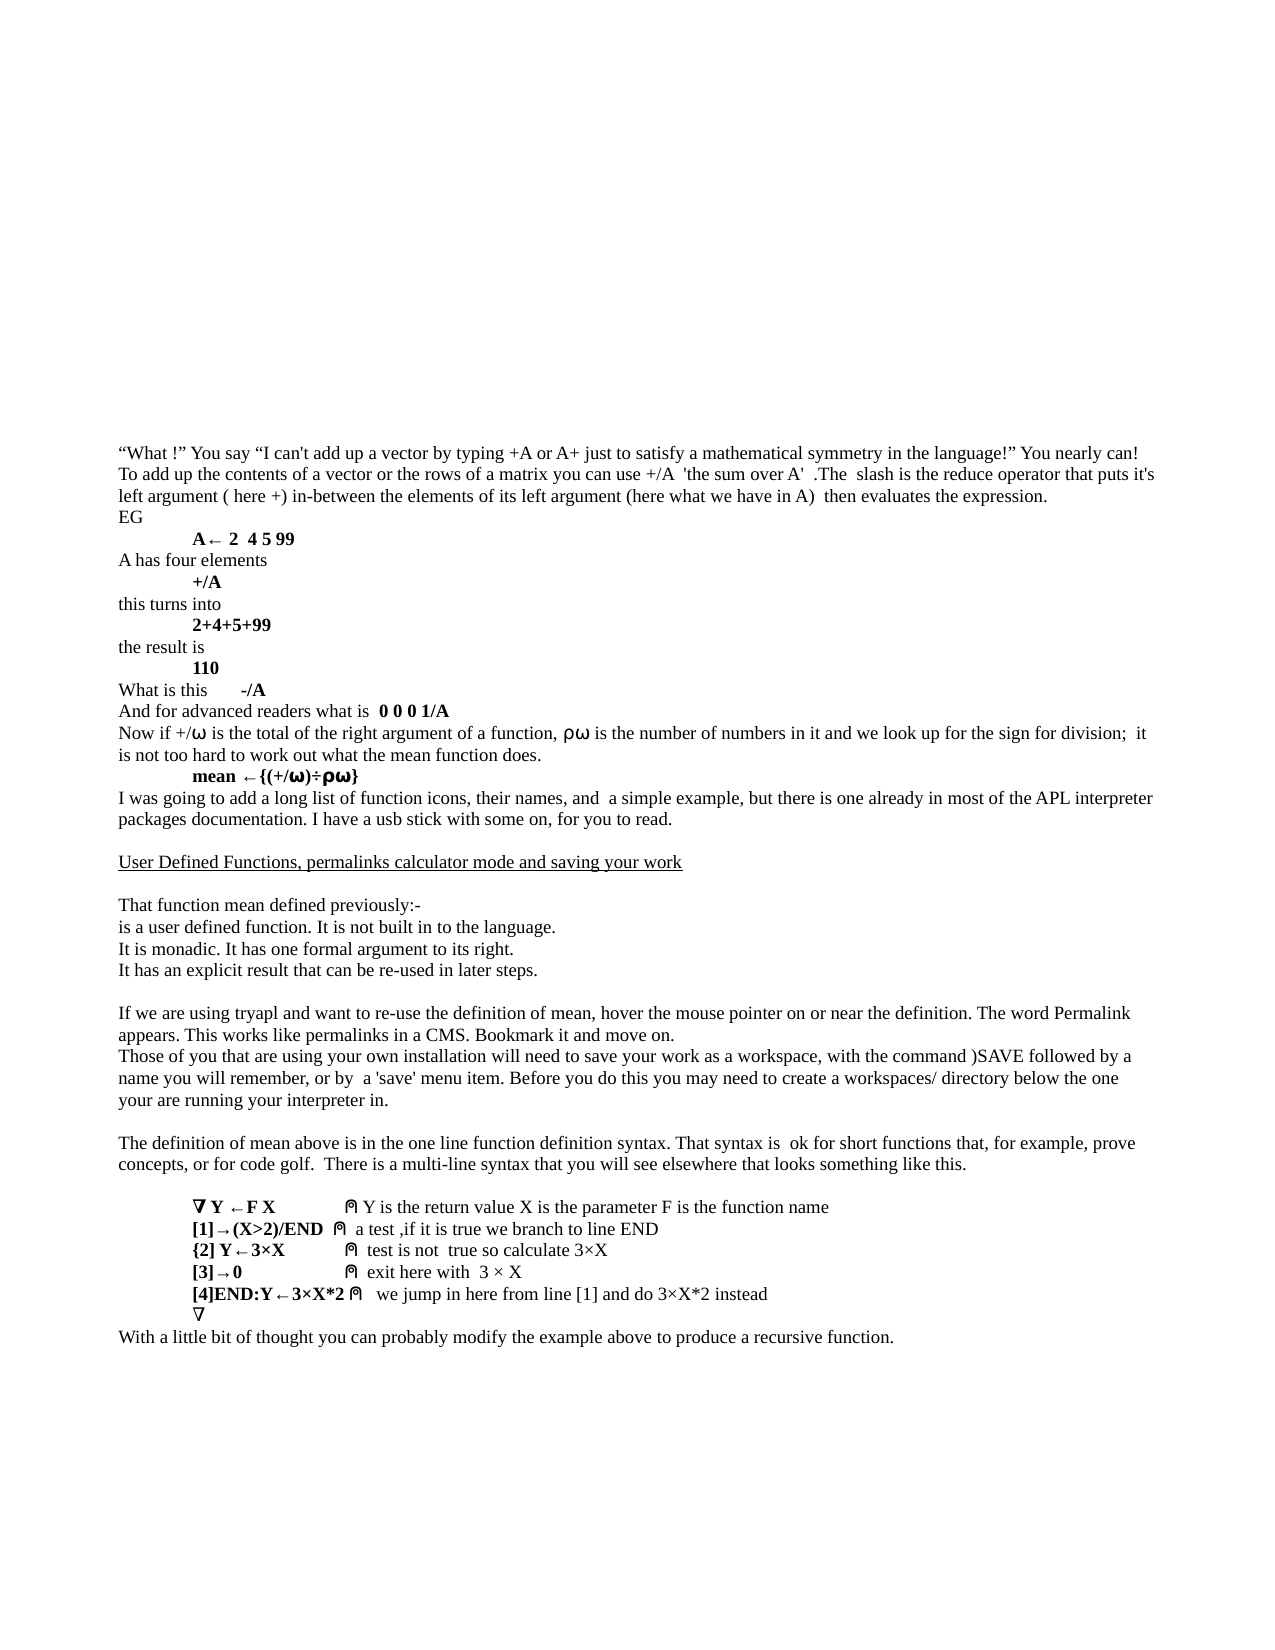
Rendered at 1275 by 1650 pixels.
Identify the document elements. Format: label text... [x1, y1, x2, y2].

text The definition of mean above is in the one line function definition syntax. That syntax is ok for short functions that, for example, prove concepts, or for code golf. There is a multi-line syntax that you will see elsewhere that looks something like this. [118, 1132, 1157, 1175]
text mean ←{(+/⍵)÷⍴⍵} [118, 765, 1157, 787]
text That function mean defined previously:- [118, 894, 1157, 916]
text [1]→(X>2)/END ⍝ a test ,if it is true we branch to line END [118, 1218, 1157, 1239]
text A has four elements [118, 549, 1157, 571]
text Those of you that are using your own installation will need to save your work as a workspace, with the command )SAVE followed by a name you will remember, or by a 'save' menu item. Before you do this you may need to create a workspaces/ directory below the one your are running your interpreter in. [118, 1045, 1157, 1110]
text [3]→0 ⍝ exit here with 3 × X [118, 1261, 1157, 1282]
text +/A [118, 571, 1157, 592]
text 2+4+5+99 [118, 614, 1157, 636]
text Now if +/⍵ is the total of the right argument of a function, ⍴⍵ is the number of numbers in it and we look up for the sign for division; it is not too hard to work out what the mean function does. [118, 722, 1157, 765]
text I was going to add a long list of function icons, their names, and a simple example, but there is one already in most of the APL interpreter packages documentation. I have a usb stick with some on, for you to read. [118, 787, 1157, 830]
text the result is [118, 636, 1157, 657]
text ∇ Y ←F X ⍝Y is the return value X is the parameter F is the function name [118, 1196, 1157, 1218]
text EG [118, 506, 1157, 528]
text With a little bit of thought you can probably modify the example above to produce a recursive function. [118, 1326, 1157, 1347]
text It is monadic. It has one formal argument to its right. [118, 937, 1157, 959]
text What is this -/A [118, 679, 1157, 700]
text {2] Y←3×X ⍝ test is not true so calculate 3×X [118, 1239, 1157, 1261]
text this turns into [118, 592, 1157, 614]
text “What !” You say “I can't add up a vector by typing +A or A+ just to satisfy a mathematical symmetry in the language!” You nearly can! To add up the contents of a vector or the rows of a matrix you can use +/A 'the sum over A' .The slash is the reduce operator that puts it's left argument ( here +) in-between the elements of its left argument (here what we have in A) then evaluates the expression. [118, 442, 1157, 506]
text It has an explicit result that can be re-used in later steps. [118, 959, 1157, 981]
text is a user defined function. It is not built in to the language. [118, 916, 1157, 937]
text User Defined Functions, permalinks calculator mode and saving your work [118, 851, 1157, 873]
text [4]END:Y←3×X*2⍝ we jump in here from line [1] and do 3×X*2 instead [118, 1282, 1157, 1304]
text 110 [118, 657, 1157, 679]
text And for advanced readers what is 0 0 0 1/A [118, 700, 1157, 722]
text A← 2 4 5 99 [118, 528, 1157, 549]
text If we are using tryapl and want to re-use the definition of mean, hover the mouse pointer on or near the definition. The word Permalink appears. This works like permalinks in a CMS. Bookmark it and move on. [118, 1002, 1157, 1045]
text ∇ [118, 1304, 1157, 1326]
